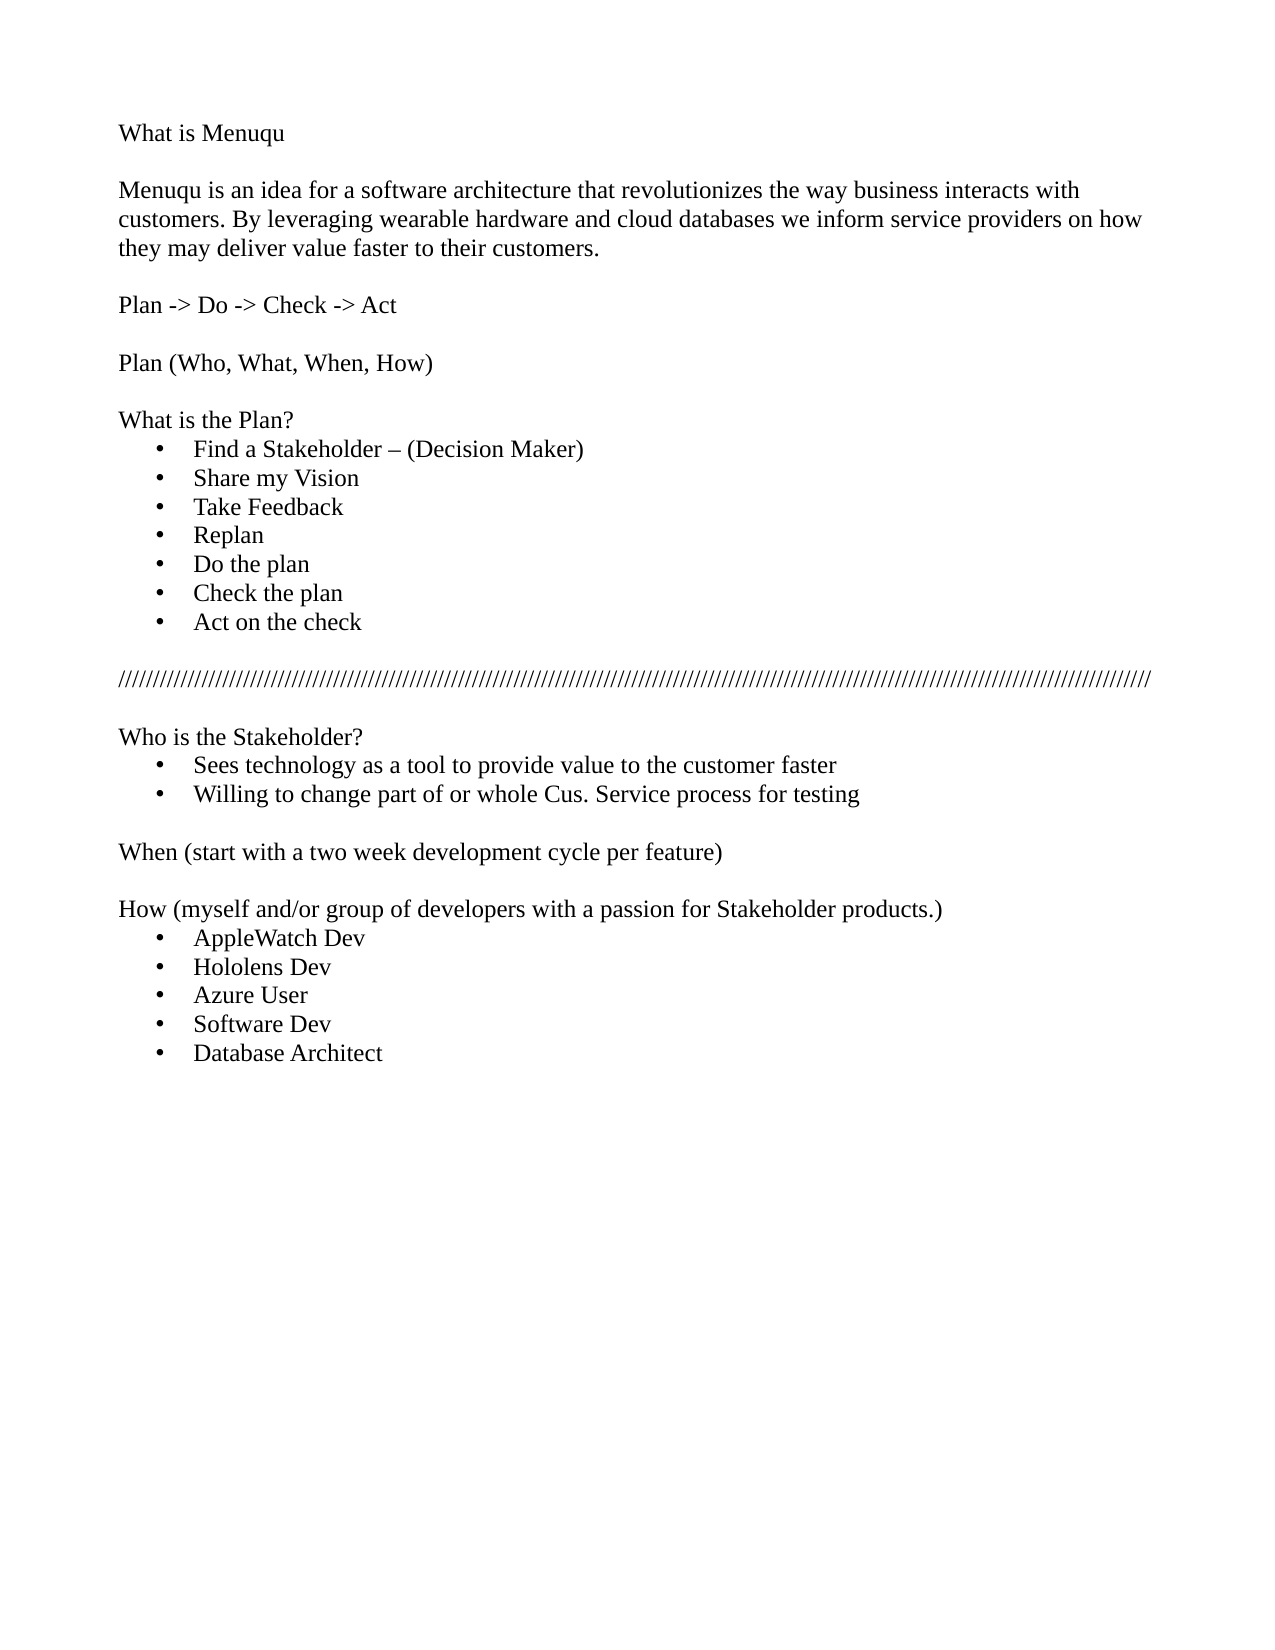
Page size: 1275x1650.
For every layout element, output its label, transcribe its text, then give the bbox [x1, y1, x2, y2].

text What is Menuqu [118, 118, 1157, 147]
list Do the plan [156, 549, 1157, 578]
text Plan -> Do -> Check -> Act [118, 291, 1157, 319]
list Act on the check [156, 607, 1157, 636]
list Sees technology as a tool to provide value to the customer faster [156, 751, 1157, 779]
list Software Dev [156, 1009, 1157, 1038]
list Database Architect [156, 1038, 1157, 1067]
list Willing to change part of or whole Cus. Service process for testing [156, 779, 1157, 808]
list Check the plan [156, 578, 1157, 607]
list Hololens Dev [156, 952, 1157, 981]
list AppleWatch Dev [156, 923, 1157, 952]
list Take Feedback [156, 492, 1157, 521]
text Plan (Who, What, When, How) [118, 348, 1157, 377]
text How (myself and/or group of developers with a passion for Stakeholder products.) [118, 894, 1157, 923]
list Replan [156, 521, 1157, 549]
text ///////////////////////////////////////////////////////////////////////////////////////////////////////////////////////////////////////////////////// [118, 664, 1157, 693]
list Find a Stakeholder – (Decision Maker) [156, 434, 1157, 463]
list Share my Vision [156, 463, 1157, 492]
text Who is the Stakeholder? [118, 722, 1157, 751]
text What is the Plan? [118, 406, 1157, 434]
list Azure User [156, 981, 1157, 1009]
text Menuqu is an idea for a software architecture that revolutionizes the way business interacts with customers. By leveraging wearable hardware and cloud databases we inform service providers on how they may deliver value faster to their customers. [118, 176, 1157, 262]
text When (start with a two week development cycle per feature) [118, 837, 1157, 866]
